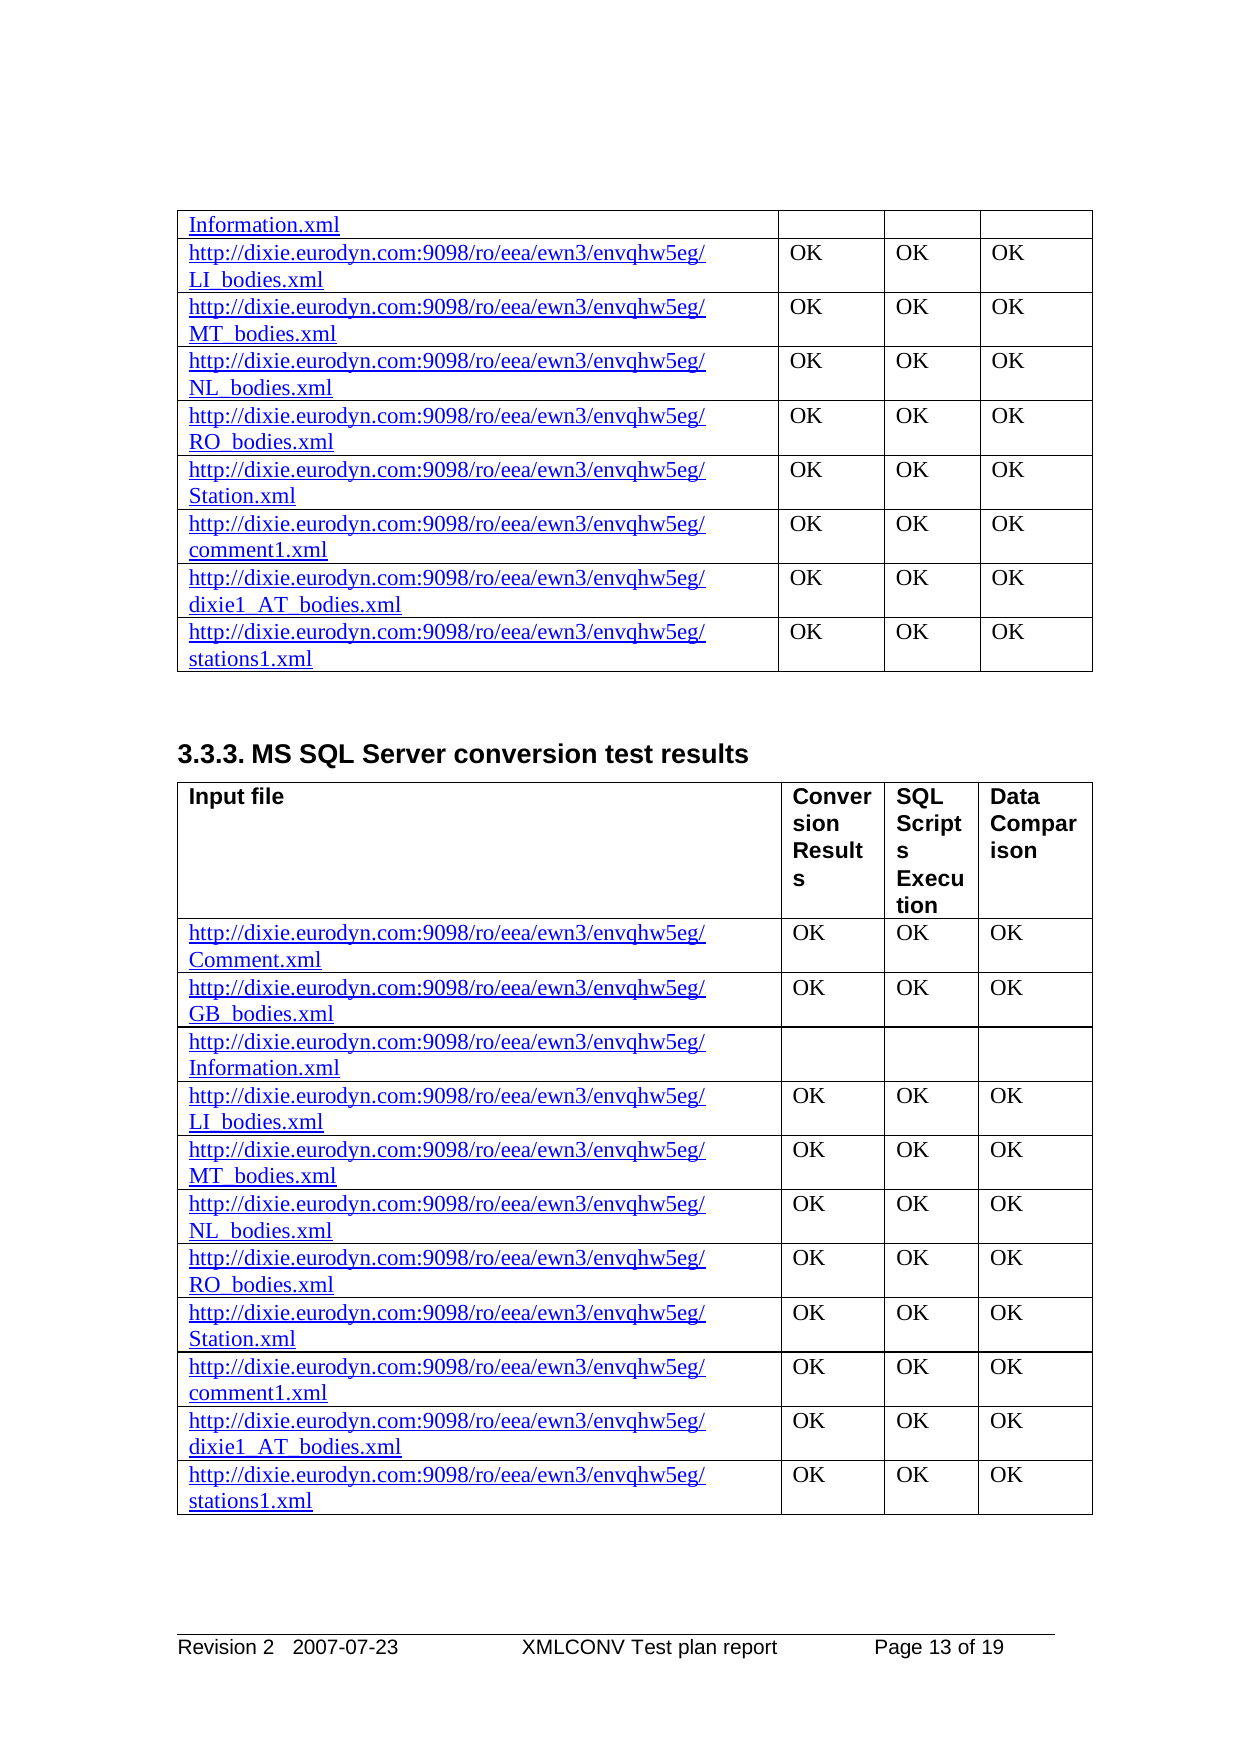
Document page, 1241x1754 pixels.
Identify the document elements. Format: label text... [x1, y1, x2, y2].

table_cell OK [779, 239, 884, 292]
table_cell OK [885, 1353, 978, 1406]
table_cell OK [885, 347, 980, 400]
table_cell http://dixie.eurodyn.com:9098/ro/eea/ewn3/envqhw5eg/RO_bodies.xml [178, 1244, 781, 1297]
table_cell http://dixie.eurodyn.com:9098/ro/eea/ewn3/envqhw5eg/NL_bodies.xml [178, 347, 778, 400]
table_cell http://dixie.eurodyn.com:9098/ro/eea/ewn3/envqhw5eg/Station.xml [178, 456, 778, 509]
table_cell OK [885, 1082, 978, 1135]
table_cell OK [979, 1082, 1092, 1135]
table_header SQL Scripts Execution [885, 783, 978, 918]
table_cell Information.xml [178, 211, 778, 238]
table_cell OK [782, 1190, 884, 1243]
table_cell http://dixie.eurodyn.com:9098/ro/eea/ewn3/envqhw5eg/MT_bodies.xml [178, 1136, 781, 1189]
table_cell http://dixie.eurodyn.com:9098/ro/eea/ewn3/envqhw5eg/RO_bodies.xml [178, 401, 778, 454]
table_cell http://dixie.eurodyn.com:9098/ro/eea/ewn3/envqhw5eg/dixie1_AT_bodies.xml [178, 564, 778, 617]
table_cell OK [979, 1353, 1092, 1406]
table_cell OK [885, 1136, 978, 1189]
table_cell OK [981, 293, 1092, 346]
table_cell OK [779, 564, 884, 617]
table_cell http://dixie.eurodyn.com:9098/ro/eea/ewn3/envqhw5eg/comment1.xml [178, 510, 778, 563]
table_cell OK [782, 1136, 884, 1189]
table_cell http://dixie.eurodyn.com:9098/ro/eea/ewn3/envqhw5eg/Comment.xml [178, 919, 781, 972]
table_cell OK [885, 1190, 978, 1243]
table_cell [885, 211, 980, 238]
table_cell OK [979, 1461, 1092, 1514]
table_cell OK [885, 618, 980, 671]
table_cell OK [782, 1298, 884, 1351]
table_cell OK [885, 1407, 978, 1460]
table_cell OK [979, 1190, 1092, 1243]
table_cell OK [979, 973, 1092, 1026]
table_cell OK [779, 456, 884, 509]
table_cell OK [885, 1298, 978, 1351]
table_cell OK [885, 1244, 978, 1297]
table_header Data Comparison [979, 783, 1092, 918]
table_cell OK [981, 510, 1092, 563]
table_cell OK [782, 1461, 884, 1514]
table_cell http://dixie.eurodyn.com:9098/ro/eea/ewn3/envqhw5eg/dixie1_AT_bodies.xml [178, 1407, 781, 1460]
table_cell OK [979, 1298, 1092, 1351]
table_cell OK [981, 239, 1092, 292]
table_cell OK [981, 401, 1092, 454]
table_cell OK [979, 1407, 1092, 1460]
table_cell OK [782, 1407, 884, 1460]
table_cell OK [782, 973, 884, 1026]
table_cell [779, 211, 884, 238]
table_cell OK [782, 919, 884, 972]
table_header Conversion Results [782, 783, 884, 918]
table_cell OK [782, 1244, 884, 1297]
table_cell OK [885, 510, 980, 563]
table_cell OK [979, 1136, 1092, 1189]
table_cell OK [782, 1082, 884, 1135]
table_cell OK [885, 919, 978, 972]
table_cell http://dixie.eurodyn.com:9098/ro/eea/ewn3/envqhw5eg/LI_bodies.xml [178, 239, 778, 292]
table_cell OK [779, 347, 884, 400]
table_header Input file [178, 783, 781, 918]
table_cell http://dixie.eurodyn.com:9098/ro/eea/ewn3/envqhw5eg/GB_bodies.xml [178, 973, 781, 1026]
table_cell OK [779, 293, 884, 346]
table_cell OK [885, 401, 980, 454]
table_cell [981, 211, 1092, 238]
table_cell OK [885, 293, 980, 346]
table_cell http://dixie.eurodyn.com:9098/ro/eea/ewn3/envqhw5eg/Station.xml [178, 1298, 781, 1351]
table_cell OK [885, 973, 978, 1026]
table_cell http://dixie.eurodyn.com:9098/ro/eea/ewn3/envqhw5eg/stations1.xml [178, 1461, 781, 1514]
table_cell OK [979, 1244, 1092, 1297]
table_cell OK [779, 401, 884, 454]
table_cell OK [981, 347, 1092, 400]
table_cell http://dixie.eurodyn.com:9098/ro/eea/ewn3/envqhw5eg/Information.xml [178, 1028, 781, 1081]
table_cell OK [885, 564, 980, 617]
table_cell OK [782, 1353, 884, 1406]
table_cell OK [779, 618, 884, 671]
table_cell http://dixie.eurodyn.com:9098/ro/eea/ewn3/envqhw5eg/MT_bodies.xml [178, 293, 778, 346]
table_cell OK [981, 456, 1092, 509]
table_cell [782, 1028, 884, 1081]
table_cell OK [979, 919, 1092, 972]
table_cell http://dixie.eurodyn.com:9098/ro/eea/ewn3/envqhw5eg/LI_bodies.xml [178, 1082, 781, 1135]
table_cell http://dixie.eurodyn.com:9098/ro/eea/ewn3/envqhw5eg/comment1.xml [178, 1353, 781, 1406]
table_cell [885, 1028, 978, 1081]
table_cell OK [981, 564, 1092, 617]
table_cell OK [885, 456, 980, 509]
table_cell http://dixie.eurodyn.com:9098/ro/eea/ewn3/envqhw5eg/stations1.xml [178, 618, 778, 671]
table_cell OK [885, 1461, 978, 1514]
table_cell OK [981, 618, 1092, 671]
table_cell OK [885, 239, 980, 292]
table_cell OK [779, 510, 884, 563]
table_cell [979, 1028, 1092, 1081]
table_cell http://dixie.eurodyn.com:9098/ro/eea/ewn3/envqhw5eg/NL_bodies.xml [178, 1190, 781, 1243]
subtitle MS SQL Server conversion test results [177, 738, 1092, 769]
